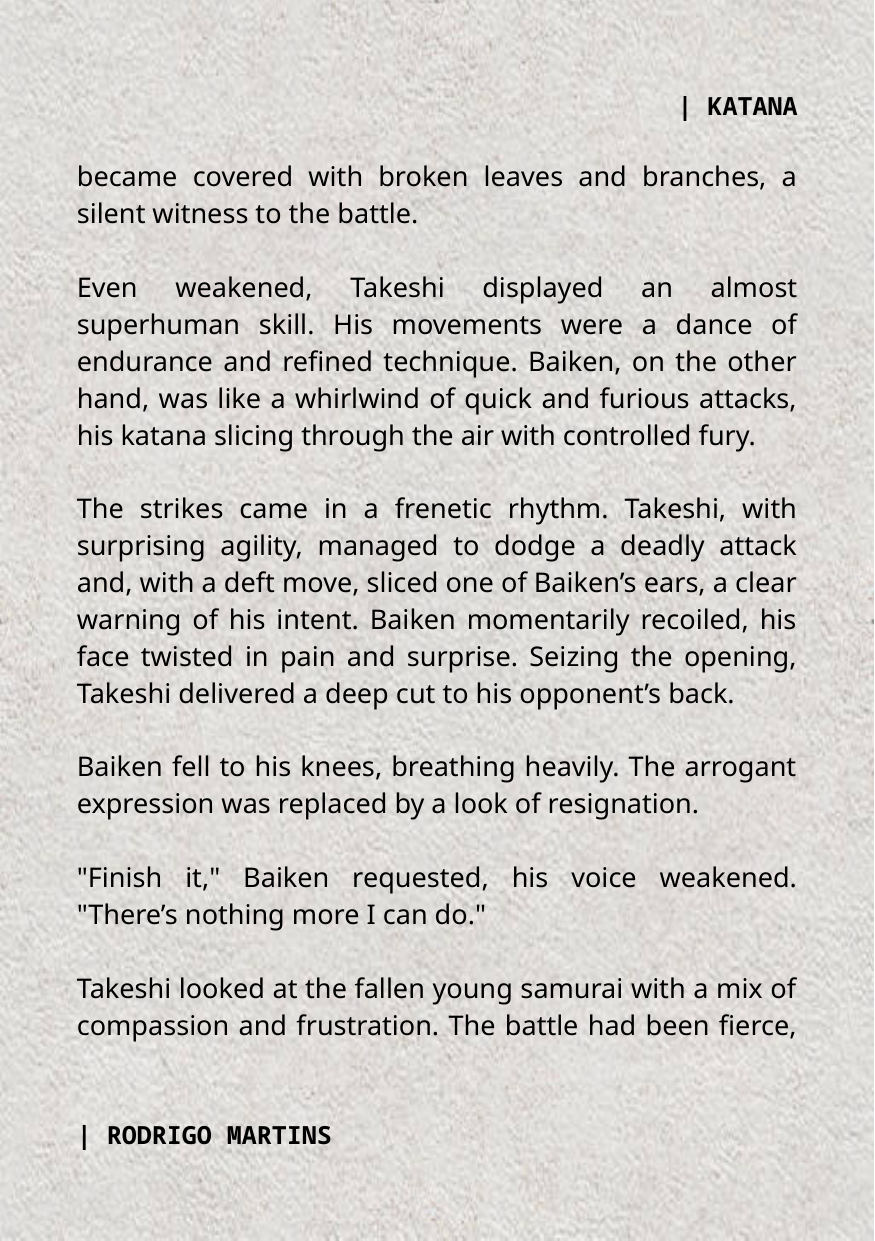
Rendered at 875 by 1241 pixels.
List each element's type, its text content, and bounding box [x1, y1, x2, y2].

text Baiken fell to his knees, breathing heavily. The arrogant expression was replaced by a look of resignation. [74, 748, 800, 822]
text Even weakened, Takeshi displayed an almost superhuman skill. His movements were a dance of endurance and refined technique. Baiken, on the other hand, was like a whirlwind of quick and furious attacks, his katana slicing through the air with controlled fury. [74, 268, 800, 453]
text "Finish it," Baiken requested, his voice weakened. "There’s nothing more I can do." [74, 858, 800, 932]
picture [0, 0, 874, 1241]
text The strikes came in a frenetic rhythm. Takeshi, with surprising agility, managed to dodge a deadly attack and, with a deft move, sliced one of Baiken’s ears, a clear warning of his intent. Baiken momentarily recoiled, his face twisted in pain and surprise. Seizing the opening, Takeshi delivered a deep cut to his opponent’s back. [74, 490, 800, 711]
text Takeshi looked at the fallen young samurai with a mix of compassion and frustration. The battle had been fierce, [74, 969, 800, 1046]
text became covered with broken leaves and branches, a silent witness to the battle. [74, 155, 800, 232]
